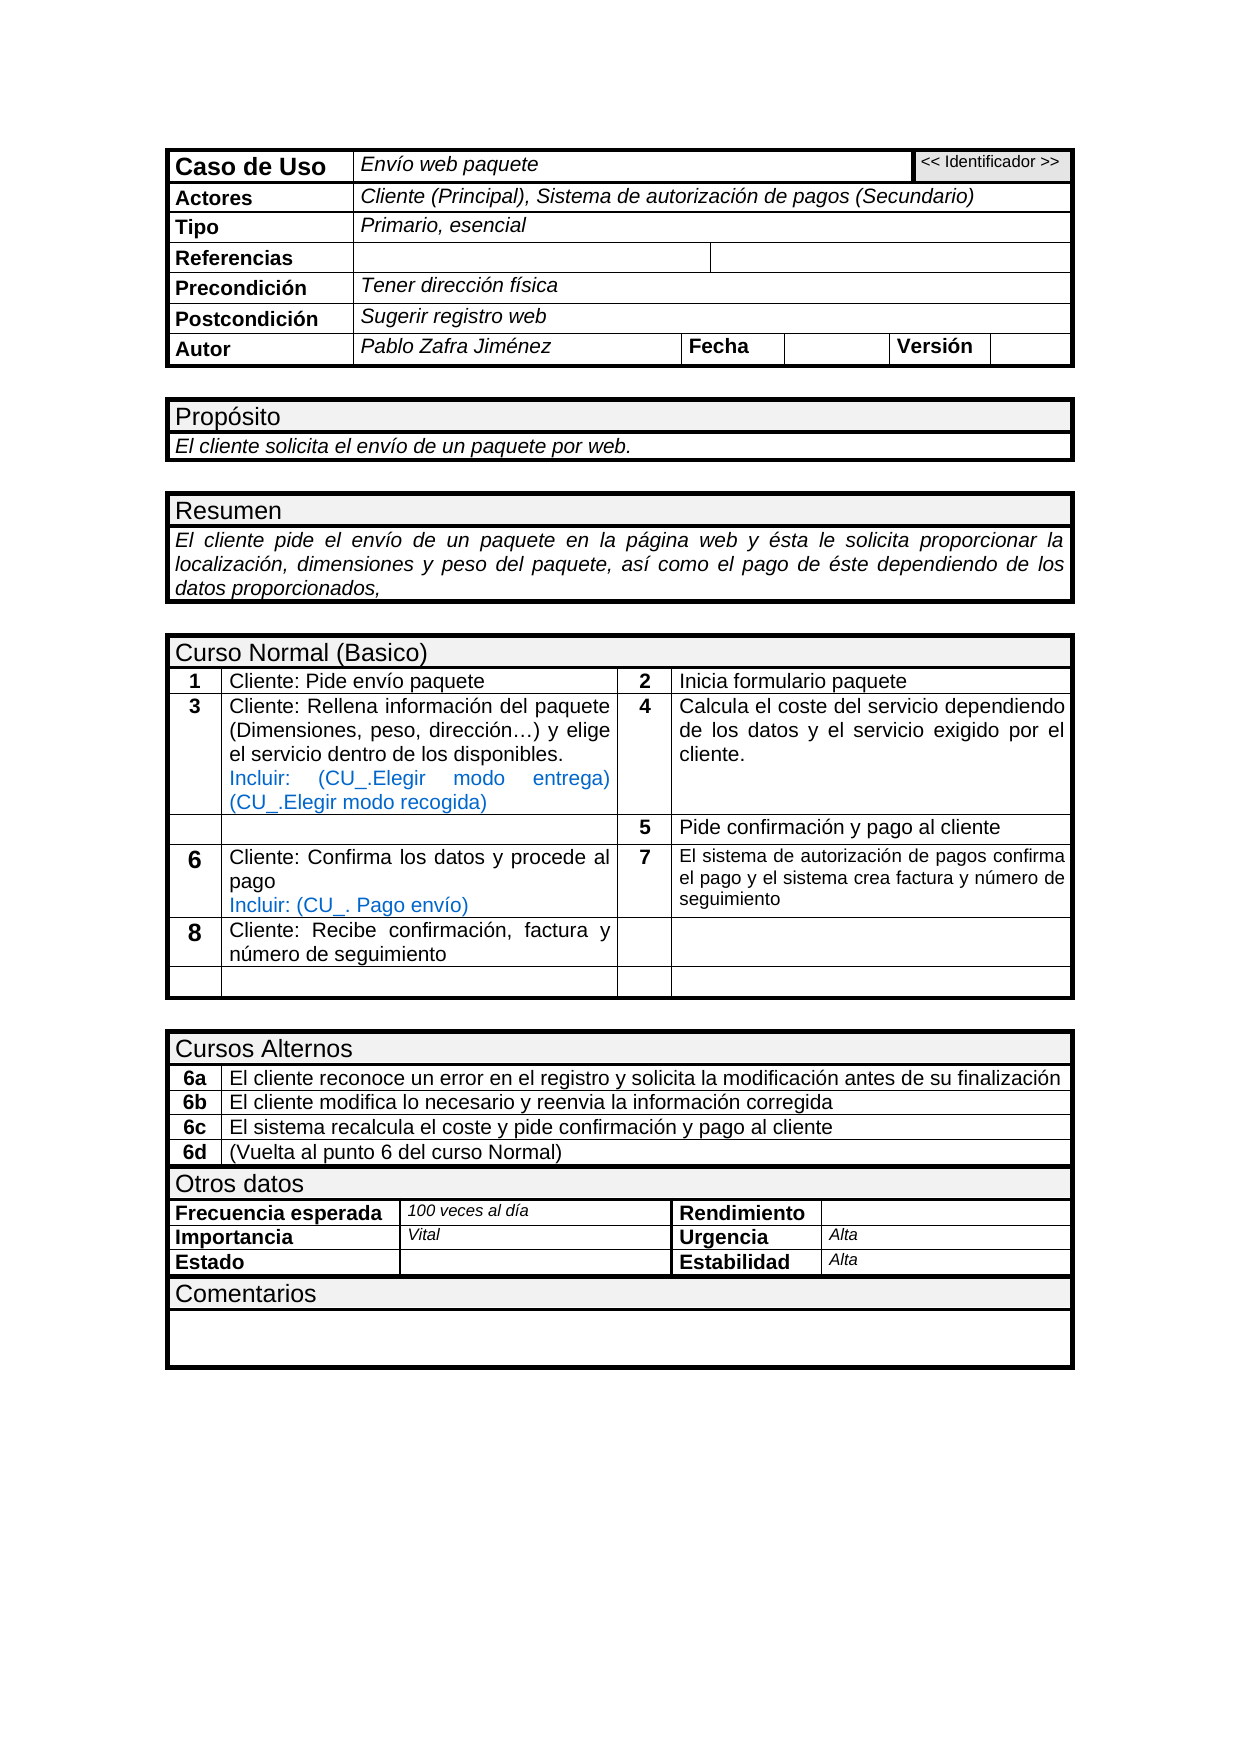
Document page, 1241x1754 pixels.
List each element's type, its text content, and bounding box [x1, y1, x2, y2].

table_cell [170, 1311, 1070, 1365]
table_cell [618, 967, 671, 996]
table_cell 4 [618, 694, 671, 814]
table_header << Identificador >> [916, 152, 1070, 181]
table_cell Cliente: Recibe confirmación, factura y número de seguimiento [222, 918, 617, 966]
table_cell El cliente solicita el envío de un paquete por web. [170, 434, 1070, 457]
table_cell Calcula el coste del servicio dependiendo de los datos y el servicio exigido por el cliente. [672, 694, 1070, 814]
table_cell Rendimiento [673, 1201, 821, 1224]
table_cell Alta [822, 1250, 1070, 1274]
table_cell Sugerir registro web [354, 304, 1070, 333]
table_cell El sistema de autorización de pagos confirma el pago y el sistema crea factura y número de seguimiento [672, 845, 1070, 917]
table_cell Actores [170, 184, 353, 211]
table_cell [401, 1250, 670, 1274]
table_cell [354, 243, 710, 272]
table_cell Versión [890, 334, 990, 363]
table_cell [618, 918, 671, 966]
table_header Propósito [170, 402, 1070, 430]
table_cell [785, 334, 889, 363]
table_cell Importancia [170, 1226, 399, 1249]
table_cell El cliente modifica lo necesario y reenvia la información corregida [222, 1091, 1070, 1114]
table_cell Frecuencia esperada [170, 1201, 399, 1224]
table_cell [672, 967, 1070, 996]
table_cell (Vuelta al punto 6 del curso Normal) [222, 1140, 1070, 1164]
table_cell Pide confirmación y pago al cliente [672, 815, 1070, 844]
table_cell Estabilidad [673, 1250, 821, 1274]
table_cell Estado [170, 1250, 399, 1274]
table_cell 6a [170, 1066, 221, 1089]
table_cell [991, 334, 1070, 363]
table_cell Referencias [170, 243, 353, 272]
table_cell Tipo [170, 213, 353, 242]
table_cell [222, 967, 617, 996]
table_cell Primario, esencial [354, 213, 1070, 242]
table_header Curso Normal (Basico) [170, 638, 1070, 666]
table_cell Alta [822, 1226, 1070, 1249]
table_cell Tener dirección física [354, 273, 1070, 303]
table_header Cursos Alternos [170, 1034, 1070, 1062]
table_cell 2 [618, 669, 671, 693]
table_cell 3 [170, 694, 221, 814]
table_cell Otros datos [170, 1169, 1070, 1197]
table_cell [170, 967, 221, 996]
table_header Caso de Uso [170, 152, 353, 181]
table_cell El cliente reconoce un error en el registro y solicita la modificación antes de su finalización [222, 1066, 1070, 1089]
table_cell Cliente: Pide envío paquete [222, 669, 617, 693]
table_cell Urgencia [673, 1226, 821, 1249]
table_cell [170, 815, 221, 844]
table_cell Cliente: Rellena información del paquete (Dimensiones, peso, dirección…) y elige el servicio dentro de los disponibles. Incluir: (CU_.Elegir modo entrega) (CU_.Elegir modo recogida) [222, 694, 617, 814]
table_header Envío web paquete [354, 152, 911, 181]
table_cell Cliente: Confirma los datos y procede al pago Incluir: (CU_. Pago envío) [222, 845, 617, 917]
table_cell El cliente pide el envío de un paquete en la página web y ésta le solicita proporcionar la localización, dimensiones y peso del paquete, así como el pago de éste dependiendo de los datos proporcionados, [170, 528, 1070, 599]
table_cell [822, 1201, 1070, 1224]
table_cell 7 [618, 845, 671, 917]
table_cell [222, 815, 617, 844]
table_cell 100 veces al día [401, 1201, 670, 1224]
table_cell 5 [618, 815, 671, 844]
table_cell Fecha [682, 334, 784, 363]
table_cell 6d [170, 1140, 221, 1164]
table_cell Comentarios [170, 1279, 1070, 1307]
table_cell [672, 918, 1070, 966]
table_cell Postcondición [170, 304, 353, 333]
table_cell Inicia formulario paquete [672, 669, 1070, 693]
table_header Resumen [170, 496, 1070, 524]
table_cell Cliente (Principal), Sistema de autorización de pagos (Secundario) [354, 184, 1070, 211]
table_cell El sistema recalcula el coste y pide confirmación y pago al cliente [222, 1115, 1070, 1139]
table_cell 1 [170, 669, 221, 693]
table_cell Pablo Zafra Jiménez [354, 334, 681, 363]
table_cell Precondición [170, 273, 353, 303]
table_cell 8 [170, 918, 221, 966]
table_cell Vital [401, 1226, 670, 1249]
table_cell Autor [170, 334, 353, 363]
table_cell 6c [170, 1115, 221, 1139]
table_cell [711, 243, 1070, 272]
table_cell 6 [170, 845, 221, 917]
table_cell 6b [170, 1091, 221, 1114]
